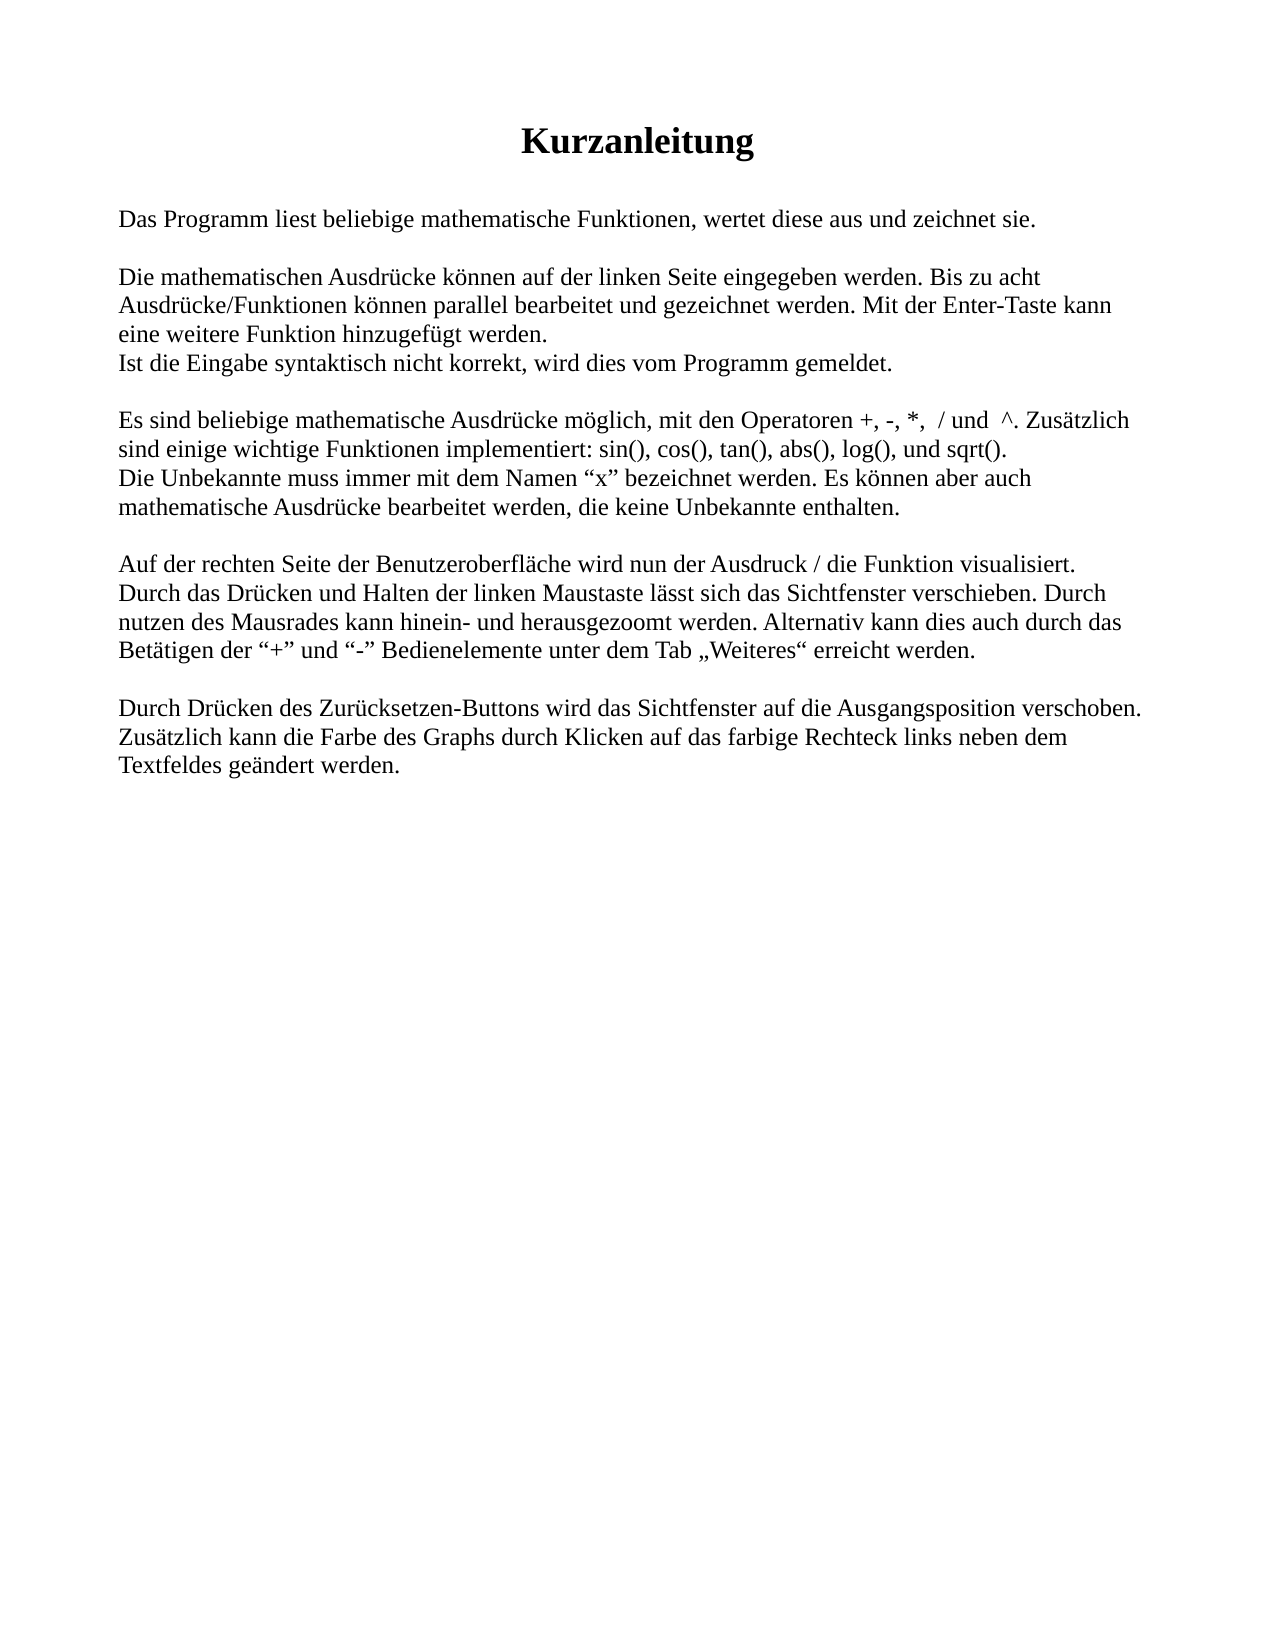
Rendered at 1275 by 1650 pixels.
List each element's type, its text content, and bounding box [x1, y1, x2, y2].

text Ist die Eingabe syntaktisch nicht korrekt, wird dies vom Programm gemeldet. [118, 348, 1157, 377]
text Die mathematischen Ausdrücke können auf der linken Seite eingegeben werden. Bis zu acht Ausdrücke/Funktionen können parallel bearbeitet und gezeichnet werden. Mit der Enter-Taste kann eine weitere Funktion hinzugefügt werden. [118, 262, 1157, 348]
text Auf der rechten Seite der Benutzeroberfläche wird nun der Ausdruck / die Funktion visualisiert. [118, 549, 1157, 578]
text Kurzanleitung [118, 118, 1157, 161]
text Durch Drücken des Zurücksetzen-Buttons wird das Sichtfenster auf die Ausgangsposition verschoben. [118, 693, 1157, 722]
text Es sind beliebige mathematische Ausdrücke möglich, mit den Operatoren +, -, *, / und ^. Zusätzlich sind einige wichtige Funktionen implementiert: sin(), cos(), tan(), abs(), log(), und sqrt(). [118, 406, 1157, 463]
text Die Unbekannte muss immer mit dem Namen “x” bezeichnet werden. Es können aber auch mathematische Ausdrücke bearbeitet werden, die keine Unbekannte enthalten. [118, 463, 1157, 521]
text Das Programm liest beliebige mathematische Funktionen, wertet diese aus und zeichnet sie. [118, 204, 1157, 233]
text Zusätzlich kann die Farbe des Graphs durch Klicken auf das farbige Rechteck links neben dem Textfeldes geändert werden. [118, 722, 1157, 779]
text Durch das Drücken und Halten der linken Maustaste lässt sich das Sichtfenster verschieben. Durch nutzen des Mausrades kann hinein- und herausgezoomt werden. Alternativ kann dies auch durch das Betätigen der “+” und “-” Bedienelemente unter dem Tab „Weiteres“ erreicht werden. [118, 578, 1157, 664]
